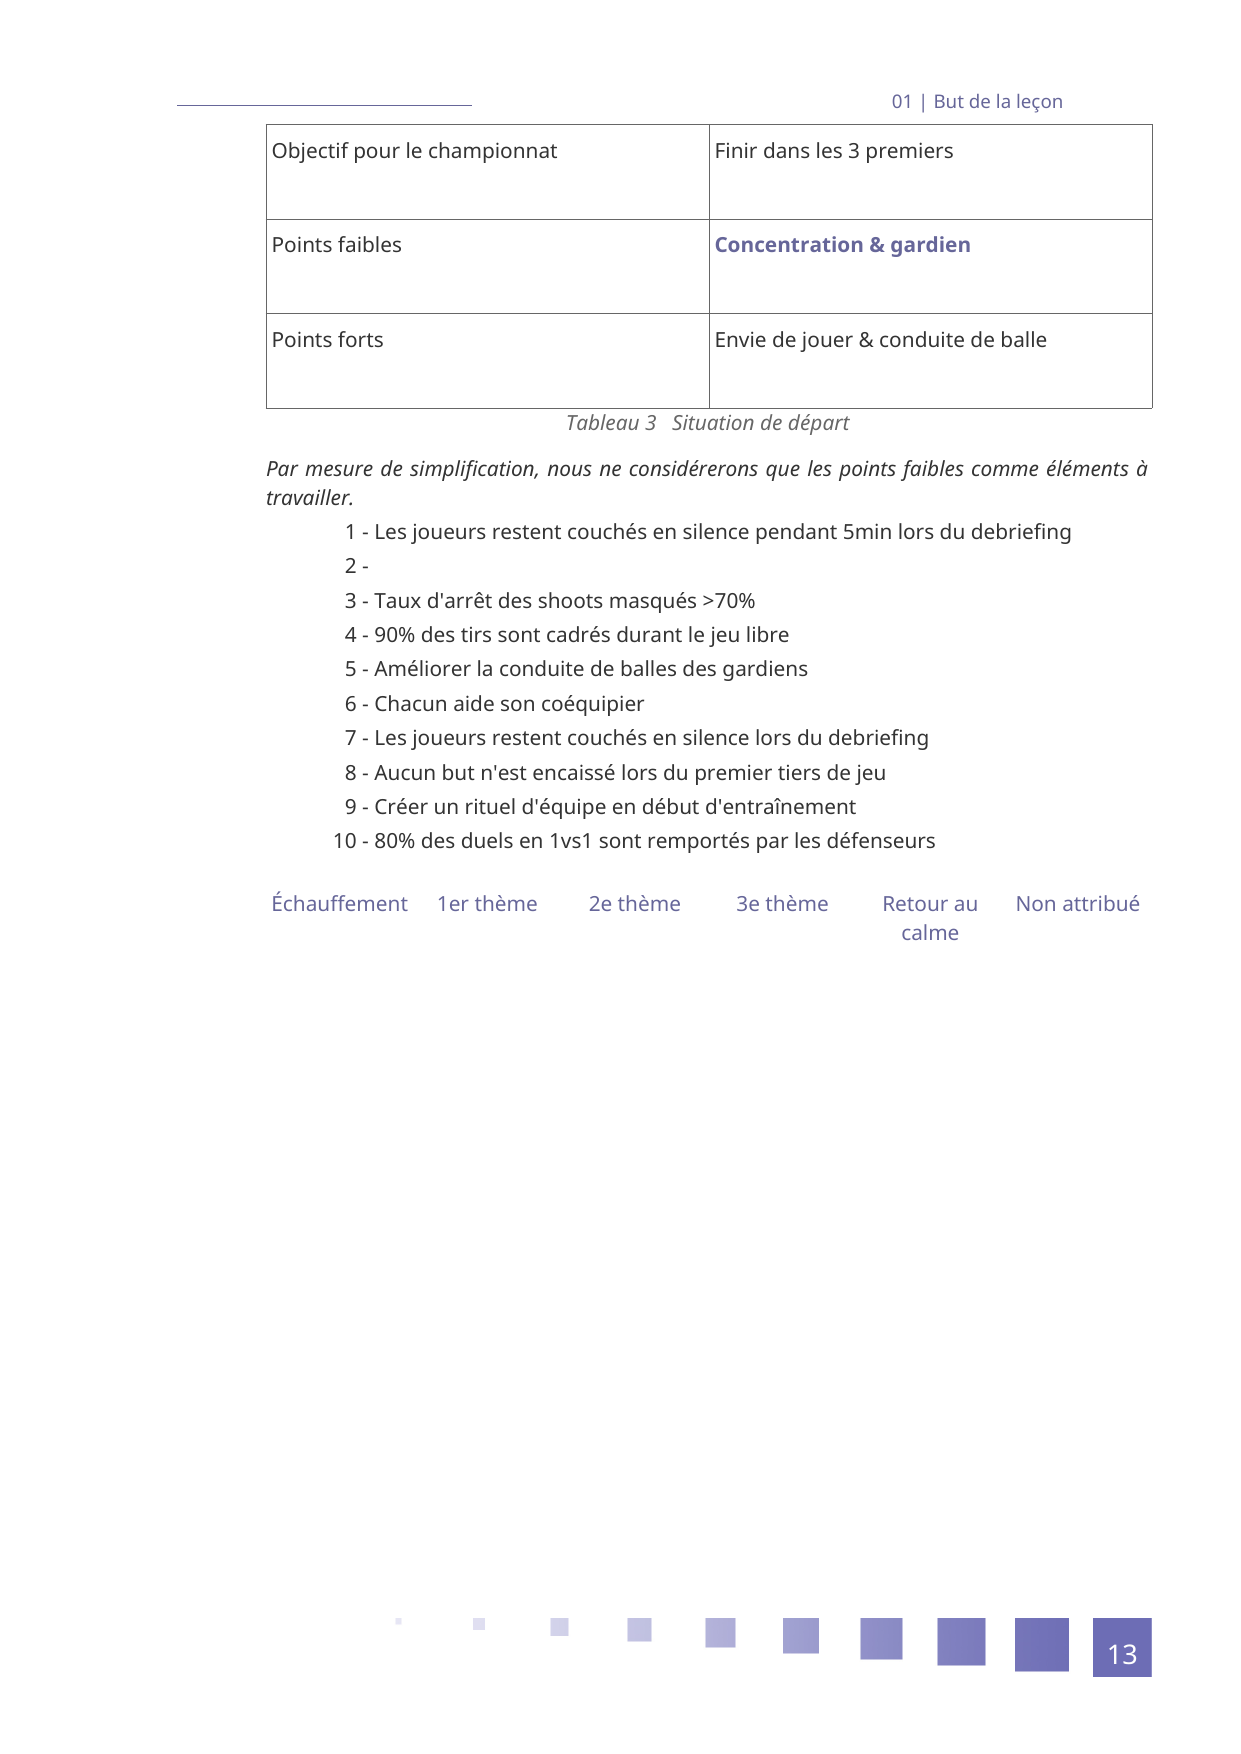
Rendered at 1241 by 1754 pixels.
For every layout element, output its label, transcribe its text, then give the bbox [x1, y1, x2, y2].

list 90% des tirs sont cadrés durant le jeu libre [303, 620, 1152, 649]
title Tableau 3 Situation de départ [266, 409, 1152, 437]
table_cell [413, 946, 561, 974]
list Aucun but n'est encaissé lors du premier tiers de jeu [303, 758, 1152, 786]
list Les joueurs restent couchés en silence lors du debriefing [303, 723, 1152, 752]
table_header Non attribué [1004, 883, 1152, 946]
table_cell [266, 946, 413, 974]
table_header 2e thème [561, 883, 709, 946]
list Améliorer la conduite de balles des gardiens [303, 654, 1152, 683]
picture [351, 1618, 1152, 1678]
table_header Échauffement [266, 883, 413, 946]
table_cell [561, 946, 709, 974]
list Créer un rituel d'équipe en début d'entraînement [303, 792, 1152, 821]
table_cell [1004, 946, 1152, 974]
list Taux d'arrêt des shoots masqués >70% [303, 586, 1152, 614]
list Les joueurs restent couchés en silence pendant 5min lors du debriefing [303, 517, 1152, 546]
table_cell Objectif pour le championnat [267, 125, 709, 219]
table_header 1er thème [413, 883, 561, 946]
table_cell Finir dans les 3 premiers [710, 125, 1152, 219]
text Par mesure de simplification, nous ne considérerons que les points faibles comme éléments à travailler. [266, 454, 1152, 511]
table_header 3e thème [709, 883, 856, 946]
table_cell Concentration & gardien [710, 220, 1152, 313]
table_cell Points faibles [267, 220, 709, 313]
table_cell [856, 946, 1004, 974]
table_cell [709, 946, 856, 974]
table_header Retour au calme [856, 883, 1004, 946]
list 80% des duels en 1vs1 sont remportés par les défenseurs [303, 826, 1152, 855]
table_cell Envie de jouer & conduite de balle [710, 314, 1152, 408]
table_cell Points forts [267, 314, 709, 408]
list Chacun aide son coéquipier [303, 689, 1152, 717]
